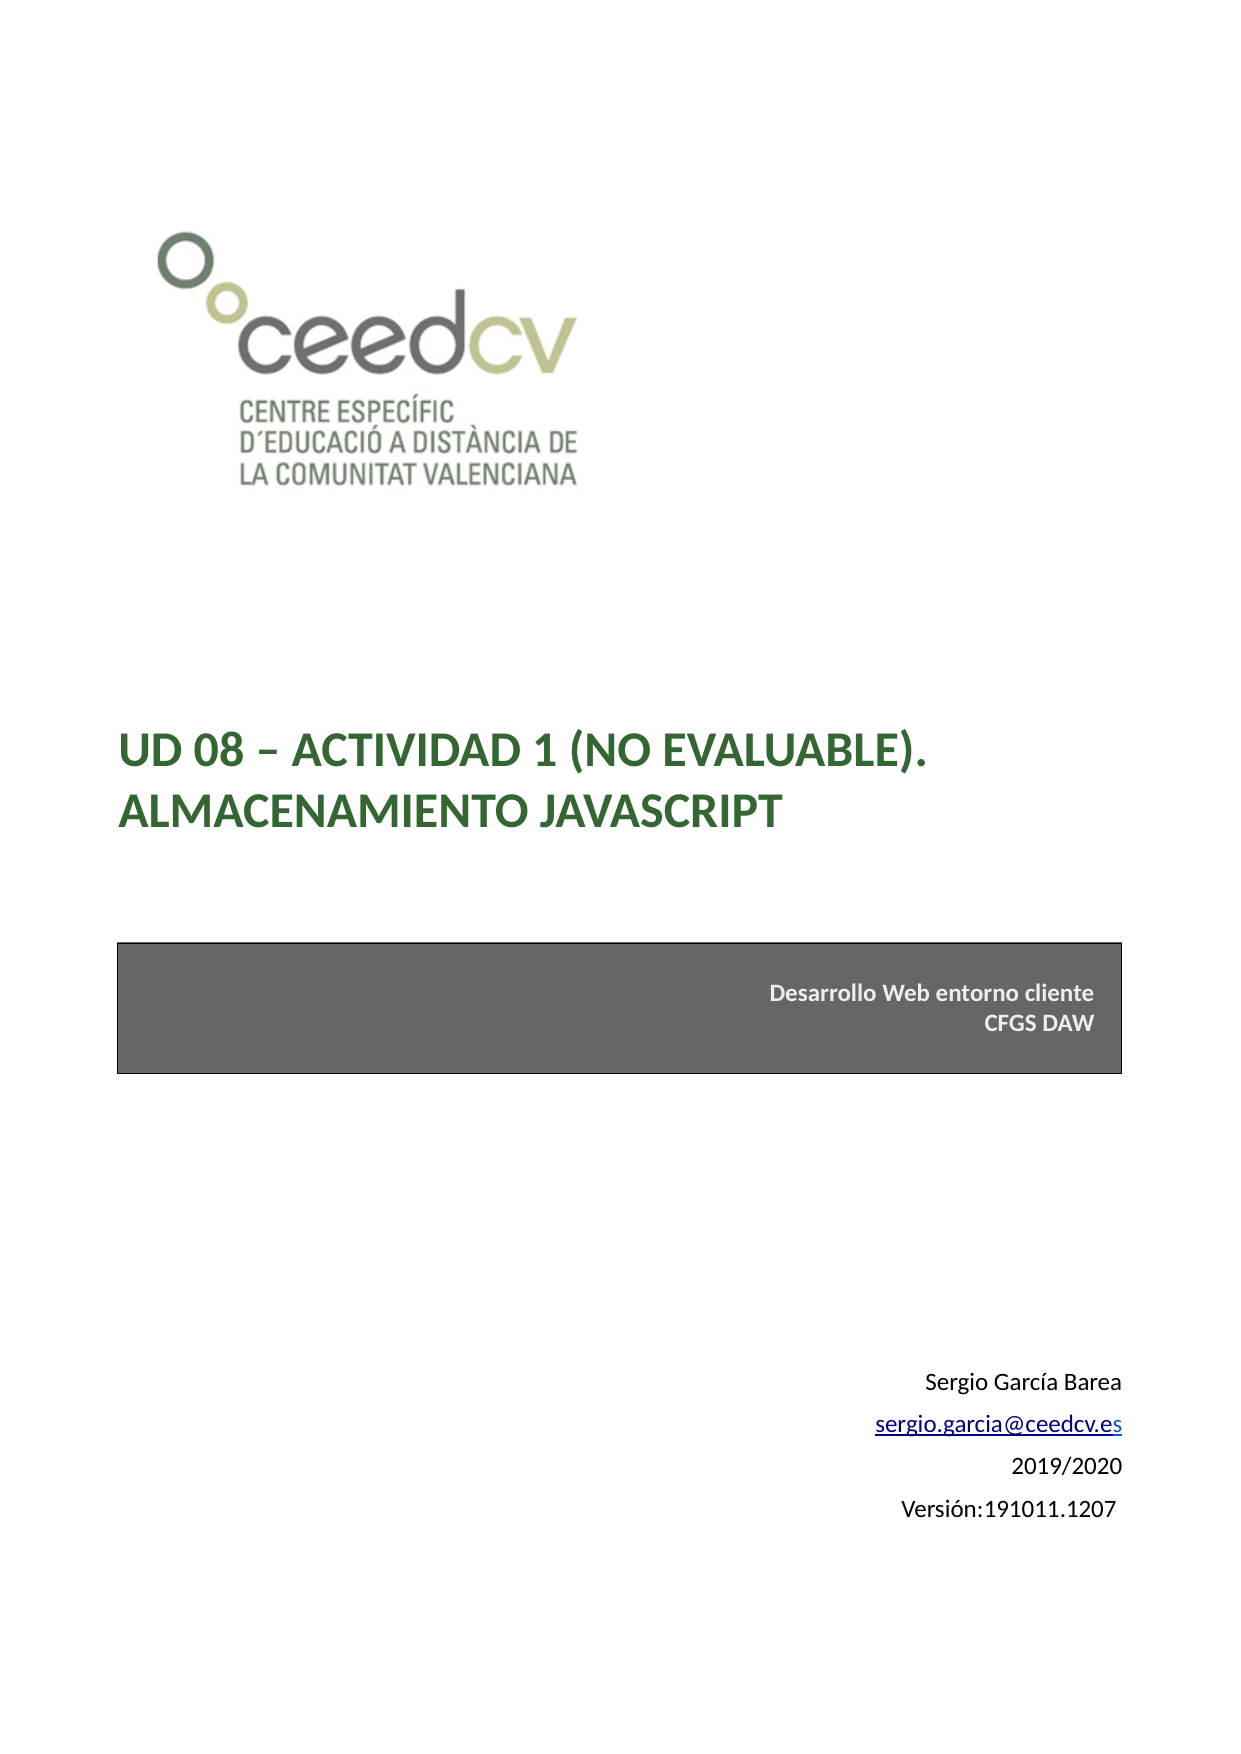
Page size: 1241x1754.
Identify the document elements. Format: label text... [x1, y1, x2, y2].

text CFGS DAW [121, 1007, 1094, 1038]
picture [118, 204, 681, 514]
text Versión:191011.1207 [118, 1493, 1122, 1523]
text Almacenamiento Javascript [118, 779, 1122, 840]
text sergio.garcia@ceedcv.es [231, 1408, 1122, 1438]
text Sergio García Barea [231, 1366, 1122, 1396]
text 2019/2020 [118, 1450, 1122, 1481]
text UD 08 – ACTIVIDAD 1 (No evaluable). [118, 718, 1122, 779]
text Desarrollo Web entorno cliente [121, 977, 1094, 1007]
